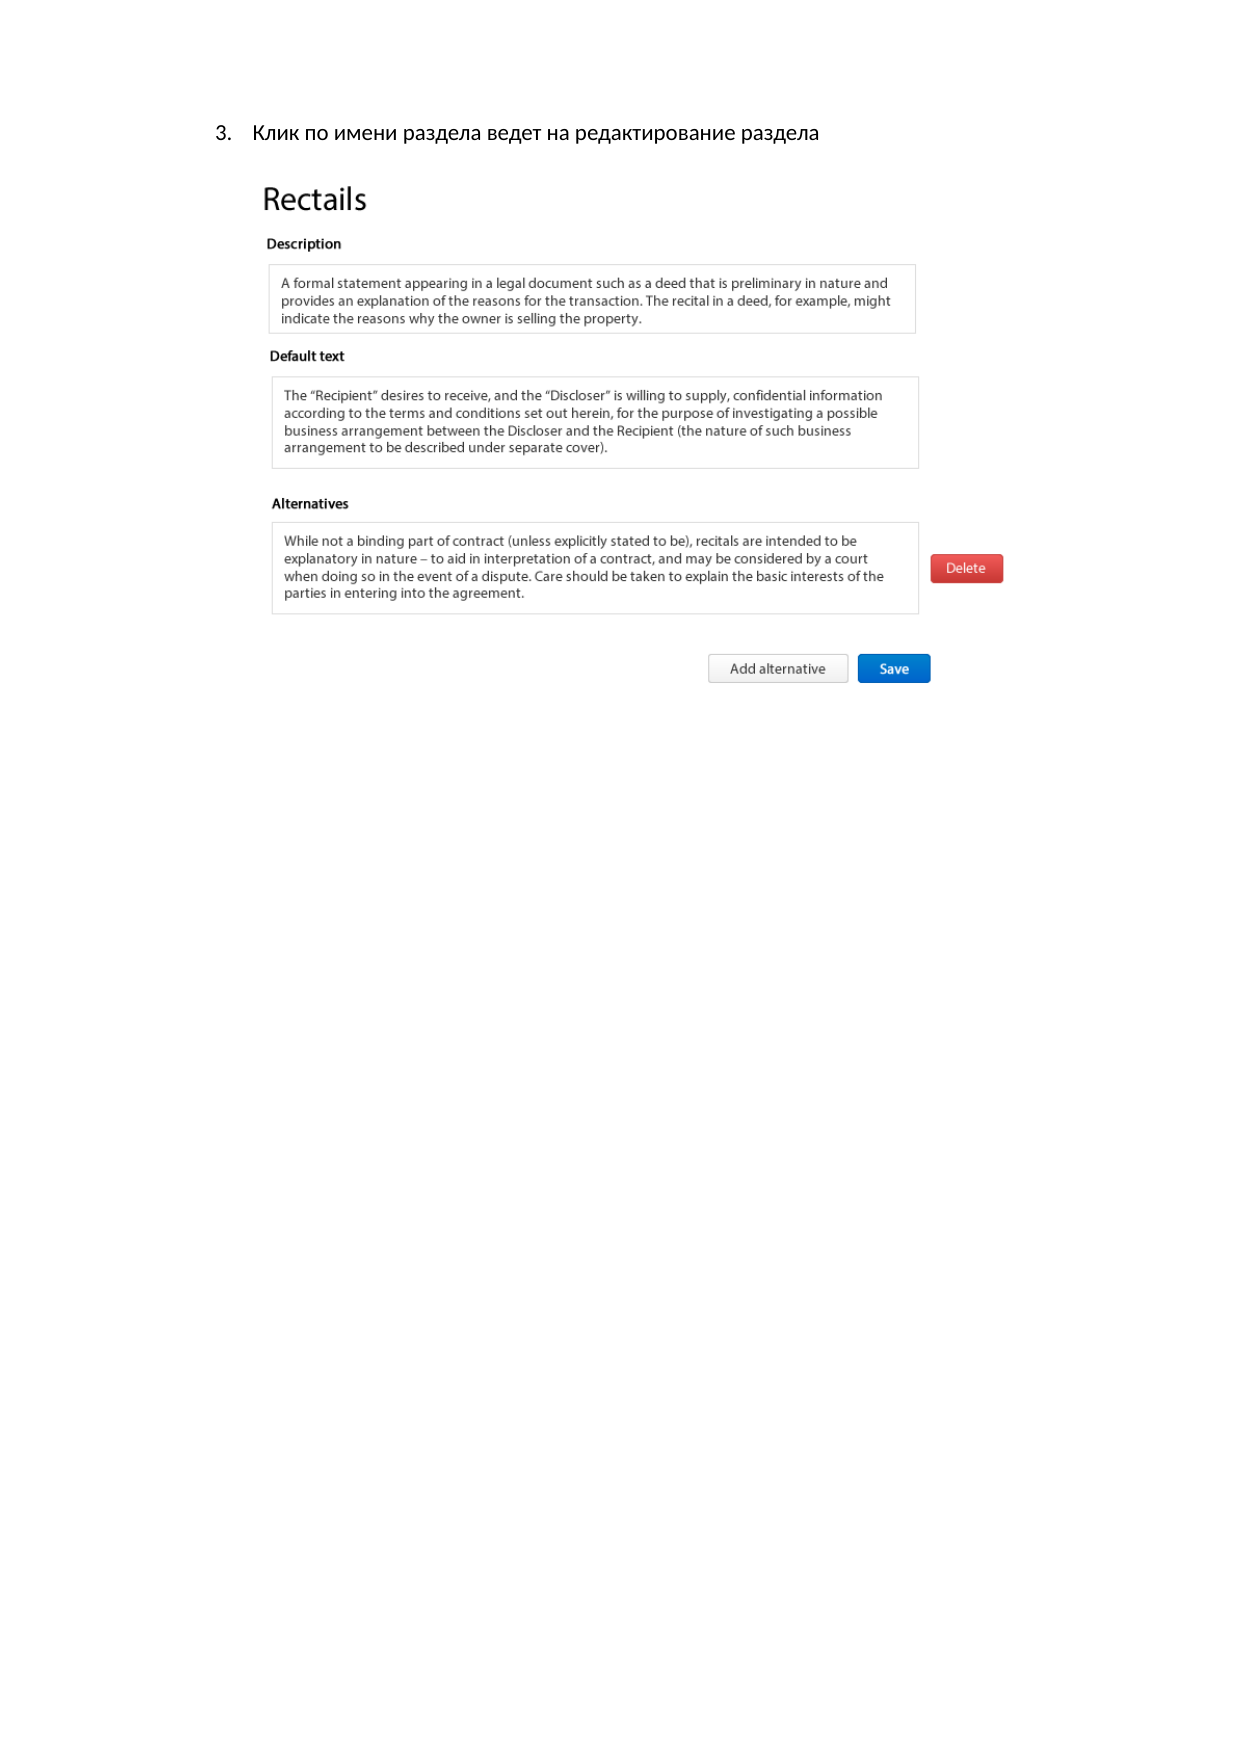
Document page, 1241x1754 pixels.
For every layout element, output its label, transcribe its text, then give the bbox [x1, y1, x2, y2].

picture [252, 182, 1020, 709]
list Клик по имени раздела ведет на редактирование раздела [215, 118, 1152, 709]
